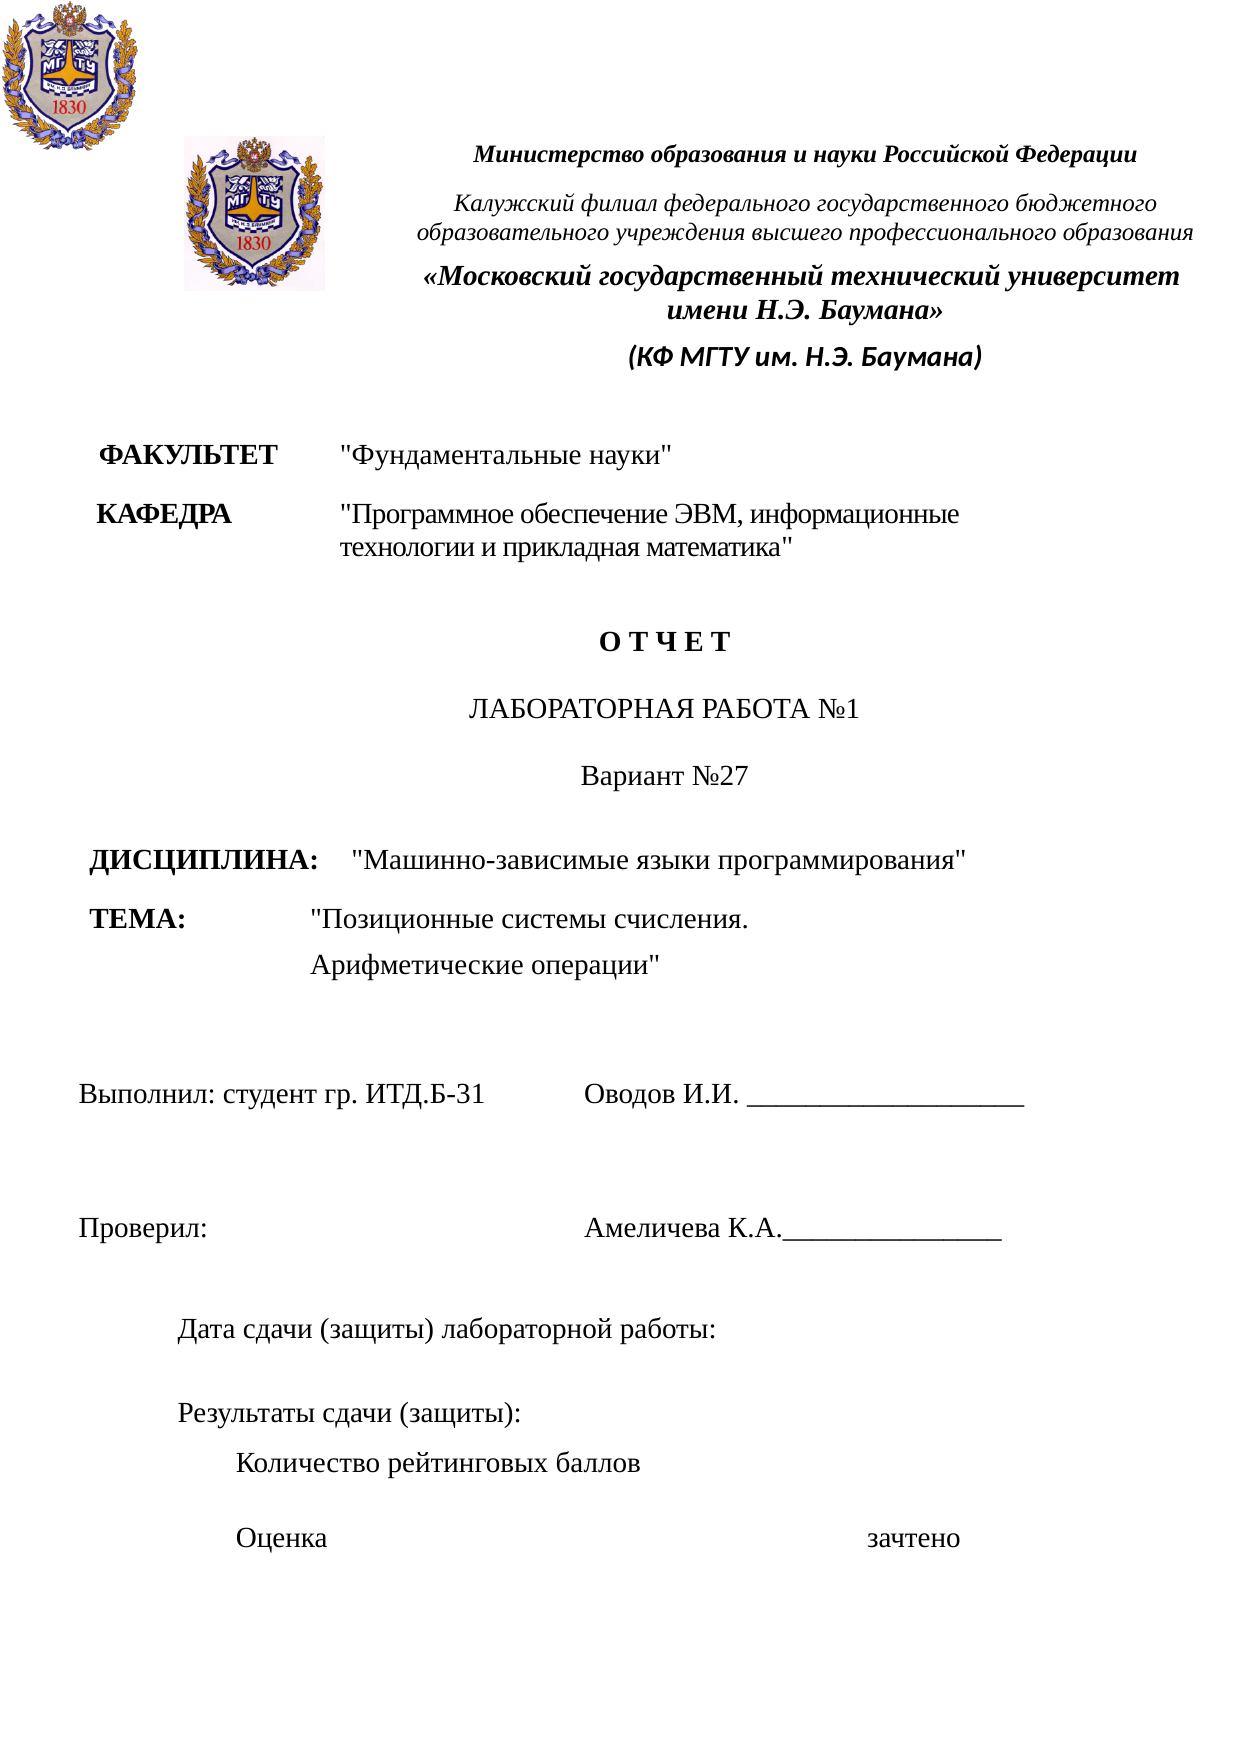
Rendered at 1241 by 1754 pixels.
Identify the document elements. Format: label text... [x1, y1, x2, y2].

picture [0, 0, 141, 155]
table_cell зачтено [664, 1495, 1163, 1570]
table_cell Проверил: [67, 1211, 565, 1261]
table_cell Оценка [166, 1495, 664, 1570]
text ЛАБОРАТОРНАЯ РАБОТА №1 [177, 691, 1152, 725]
table_cell "Программное обеспечение ЭВМ, информационные технологии и прикладная математика" [328, 496, 1022, 579]
text О Т Ч Е Т [177, 624, 1152, 658]
table_header Выполнил: студент гр. ИТД.Б-31 [67, 1077, 565, 1211]
table_header "Машинно-зависимые языки программирования" [340, 842, 1008, 901]
table_cell [664, 1395, 1163, 1495]
table_header ДИСЦИПЛИНА: [78, 842, 340, 901]
table_cell ТЕМА: [78, 901, 277, 993]
picture [184, 136, 325, 291]
table_header [166, 118, 353, 390]
table_header [768, 1311, 1163, 1395]
table_cell "Позиционные системы счисления. Арифметические операции" [277, 901, 1008, 993]
table_cell Результаты сдачи (защиты): Количество рейтинговых баллов [166, 1395, 664, 1495]
table_header ФАКУЛЬТЕТ [65, 437, 328, 496]
table_cell Амеличева К.А._______________ [565, 1211, 1064, 1261]
text Вариант №27 [177, 758, 1152, 792]
table_header Оводов И.И. ___________________ [565, 1077, 1064, 1211]
table_cell КАФЕДРА [65, 496, 328, 579]
table_header Министерство образования и науки Российской Федерации Калужский филиал федерального государственного бюджетного образовательного учреждения высшего профессионального образования «Московский государственный технический университет имени Н.Э. Баумана» (КФ МГТУ им. Н.Э. Баумана) [353, 118, 1240, 390]
table_header "Фундаментальные науки" [328, 437, 1022, 496]
table_header Дата сдачи (защиты) лабораторной работы: [166, 1311, 768, 1395]
